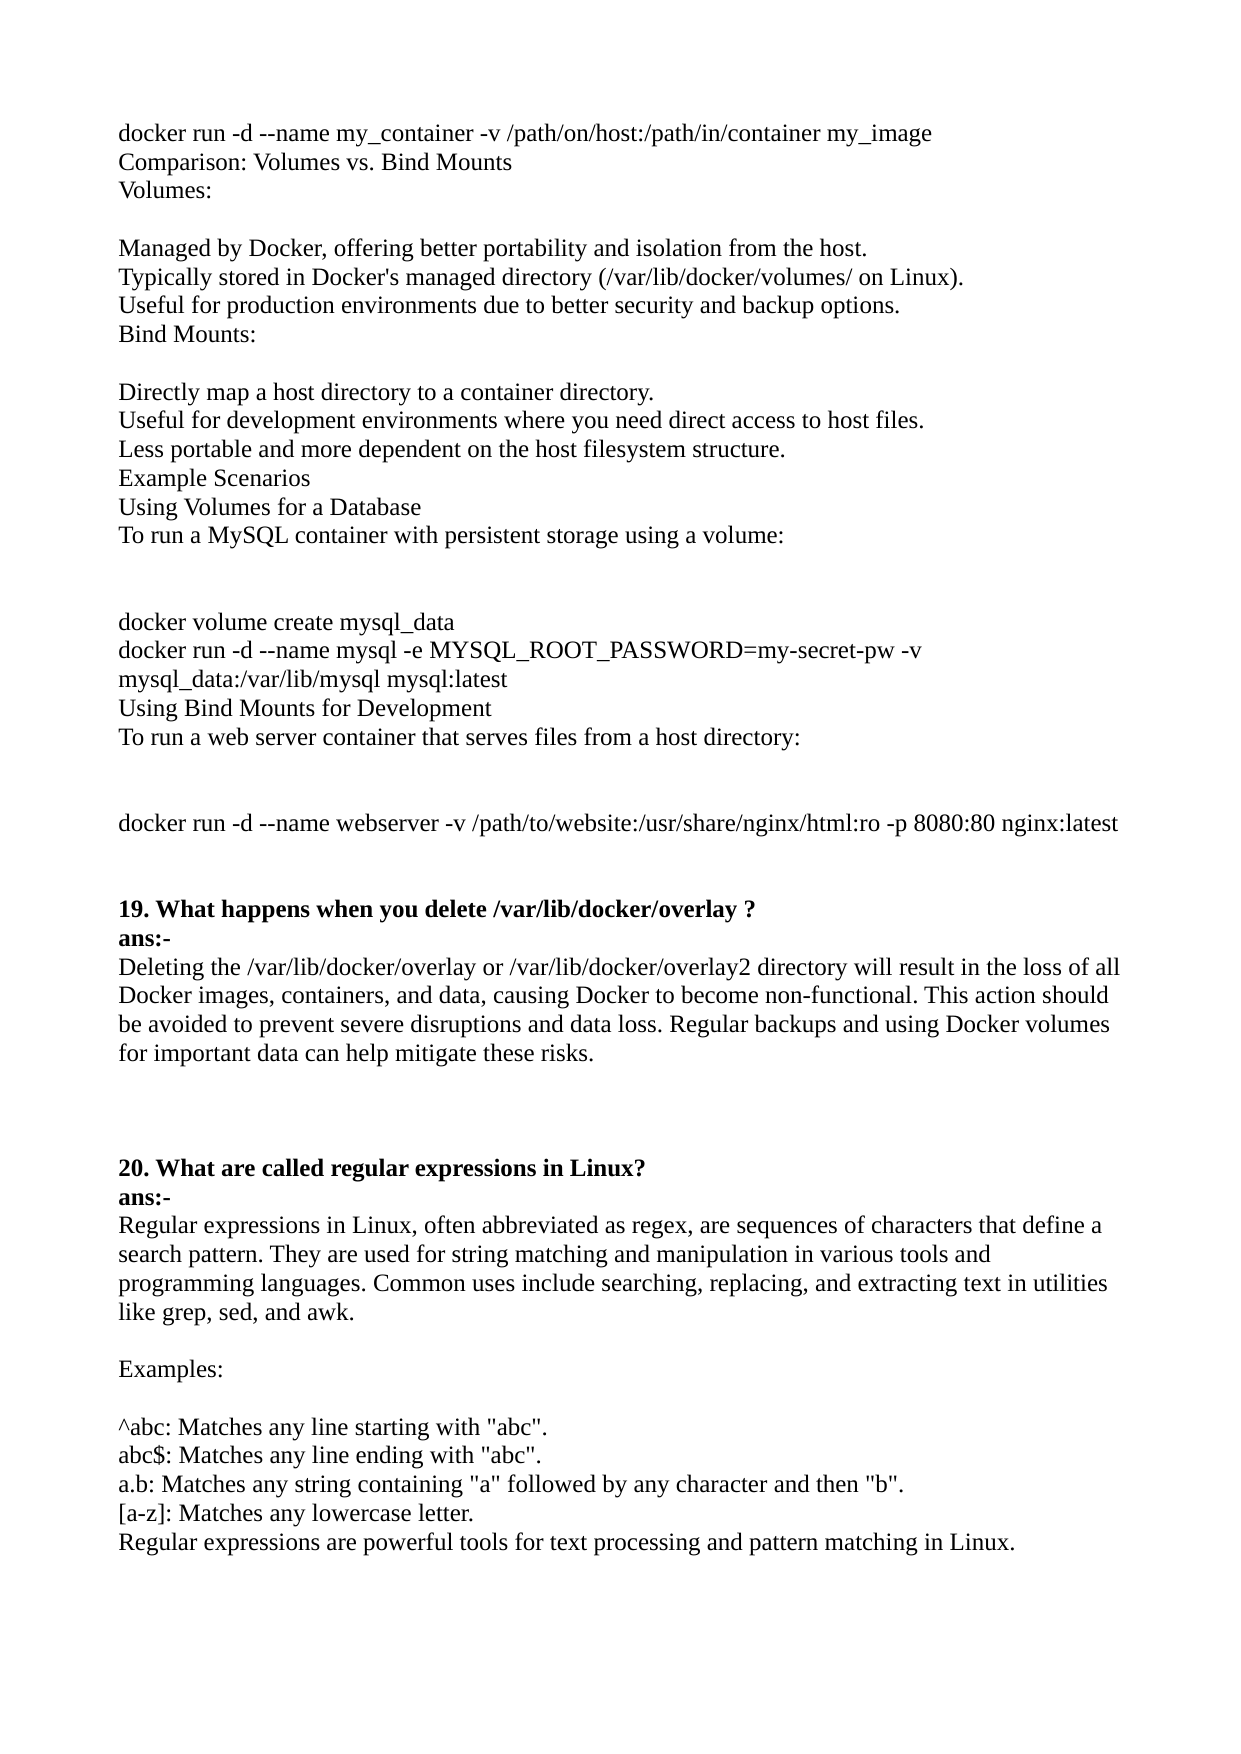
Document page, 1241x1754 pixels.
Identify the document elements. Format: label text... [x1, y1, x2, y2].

text Regular expressions are powerful tools for text processing and pattern matching in Linux. [118, 1527, 1122, 1556]
text 20. What are called regular expressions in Linux? [118, 1153, 1122, 1182]
text docker run -d --name webserver -v /path/to/website:/usr/share/nginx/html:ro -p 8080:80 nginx:latest [118, 808, 1122, 837]
text Regular expressions in Linux, often abbreviated as regex, are sequences of characters that define a search pattern. They are used for string matching and manipulation in various tools and programming languages. Common uses include searching, replacing, and extracting text in utilities like grep, sed, and awk. [118, 1211, 1122, 1326]
text Deleting the /var/lib/docker/overlay or /var/lib/docker/overlay2 directory will result in the loss of all Docker images, containers, and data, causing Docker to become non-functional. This action should be avoided to prevent severe disruptions and data loss. Regular backups and using Docker volumes for important data can help mitigate these risks. [118, 952, 1122, 1067]
text Managed by Docker, offering better portability and isolation from the host. [118, 233, 1122, 262]
text 19. What happens when you delete /var/lib/docker/overlay ? [118, 894, 1122, 923]
text To run a MySQL container with persistent storage using a volume: [118, 521, 1122, 549]
text Useful for development environments where you need direct access to host files. [118, 406, 1122, 434]
text Examples: [118, 1354, 1122, 1383]
text Using Bind Mounts for Development [118, 693, 1122, 722]
text ans:- [118, 1182, 1122, 1211]
text docker run -d --name my_container -v /path/on/host:/path/in/container my_image [118, 118, 1122, 147]
text ans:- [118, 923, 1122, 952]
text Volumes: [118, 176, 1122, 204]
text Directly map a host directory to a container directory. [118, 377, 1122, 406]
text Using Volumes for a Database [118, 492, 1122, 521]
text Less portable and more dependent on the host filesystem structure. [118, 434, 1122, 463]
text ^abc: Matches any line starting with "abc". [118, 1412, 1122, 1441]
text a.b: Matches any string containing "a" followed by any character and then "b". [118, 1469, 1122, 1498]
text docker volume create mysql_data [118, 607, 1122, 636]
text docker run -d --name mysql -e MYSQL_ROOT_PASSWORD=my-secret-pw -v mysql_data:/var/lib/mysql mysql:latest [118, 636, 1122, 693]
text Bind Mounts: [118, 319, 1122, 348]
text [a-z]: Matches any lowercase letter. [118, 1498, 1122, 1527]
text Example Scenarios [118, 463, 1122, 492]
text Typically stored in Docker's managed directory (/var/lib/docker/volumes/ on Linux). [118, 262, 1122, 291]
text Useful for production environments due to better security and backup options. [118, 291, 1122, 319]
text abc$: Matches any line ending with "abc". [118, 1441, 1122, 1469]
text Comparison: Volumes vs. Bind Mounts [118, 147, 1122, 176]
text To run a web server container that serves files from a host directory: [118, 722, 1122, 751]
